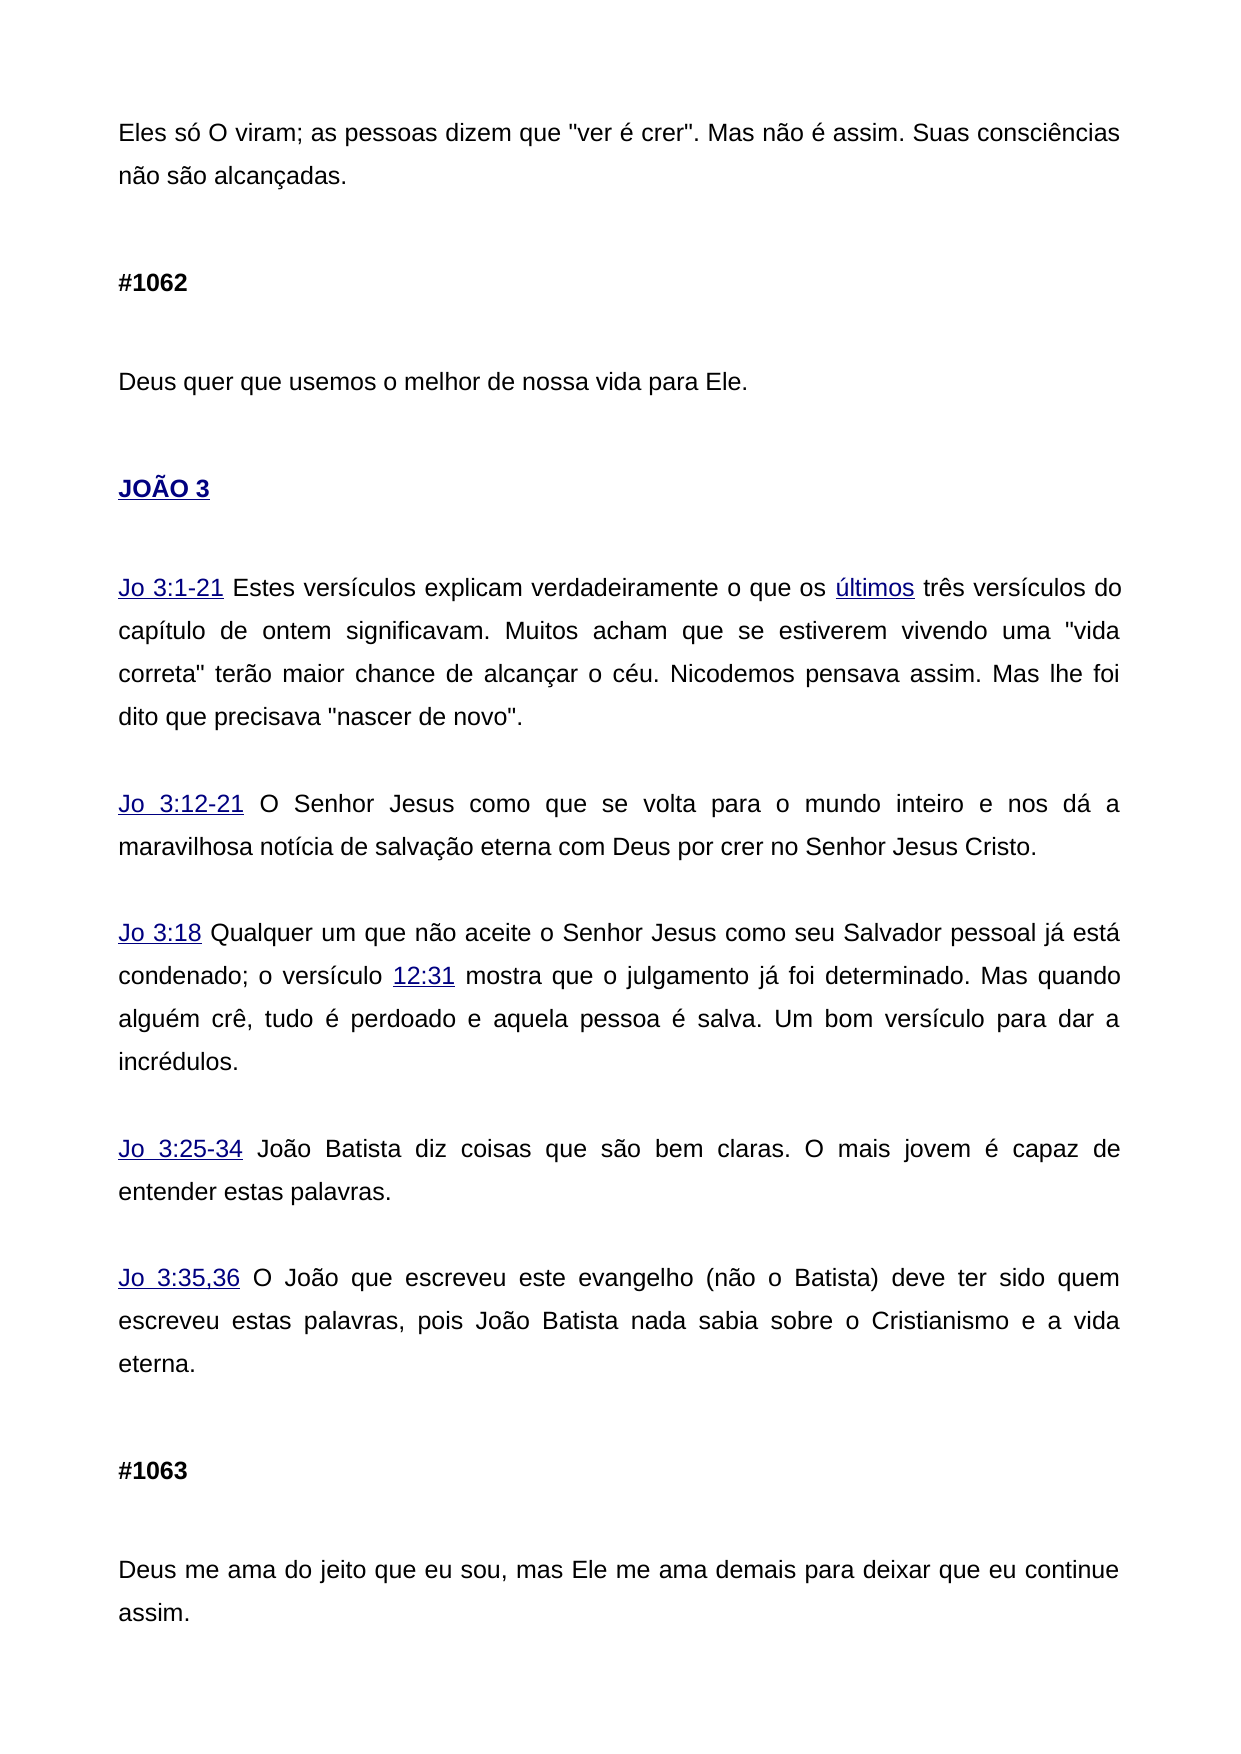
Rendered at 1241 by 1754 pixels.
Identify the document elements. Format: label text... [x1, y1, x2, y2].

text Deus quer que usemos o melhor de nossa vida para Ele. [118, 367, 1122, 396]
subtitle #1062 [118, 268, 1122, 297]
subtitle #1063 [118, 1456, 1122, 1485]
text Jo 3:1-21 Estes versículos explicam verdadeiramente o que os últimos três versículos do capítulo de ontem significavam. Muitos acham que se estiverem vivendo uma "vida correta" terão maior chance de alcançar o céu. Nicodemos pensava assim. Mas lhe foi dito que precisava "nascer de novo". [118, 573, 1122, 731]
text Jo 3:35,36 O João que escreveu este evangelho (não o Batista) deve ter sido quem escreveu estas palavras, pois João Batista nada sabia sobre o Cristianismo e a vida eterna. [118, 1263, 1122, 1378]
text Jo 3:12-21 O Senhor Jesus como que se volta para o mundo inteiro e nos dá a maravilhosa notícia de salvação eterna com Deus por crer no Senhor Jesus Cristo. [118, 788, 1122, 860]
text Jo 3:25-34 João Batista diz coisas que são bem claras. O mais jovem é capaz de entender estas palavras. [118, 1133, 1122, 1205]
text Deus me ama do jeito que eu sou, mas Ele me ama demais para deixar que eu continue assim. [118, 1555, 1122, 1627]
text Jo 3:18 Qualquer um que não aceite o Senhor Jesus como seu Salvador pessoal já está condenado; o versículo 12:31 mostra que o julgamento já foi determinado. Mas quando alguém crê, tudo é perdoado e aquela pessoa é salva. Um bom versículo para dar a incrédulos. [118, 918, 1122, 1076]
subtitle JOÃO 3 [118, 474, 1122, 503]
text Eles só O viram; as pessoas dizem que "ver é crer". Mas não é assim. Suas consciências não são alcançadas. [118, 118, 1122, 190]
